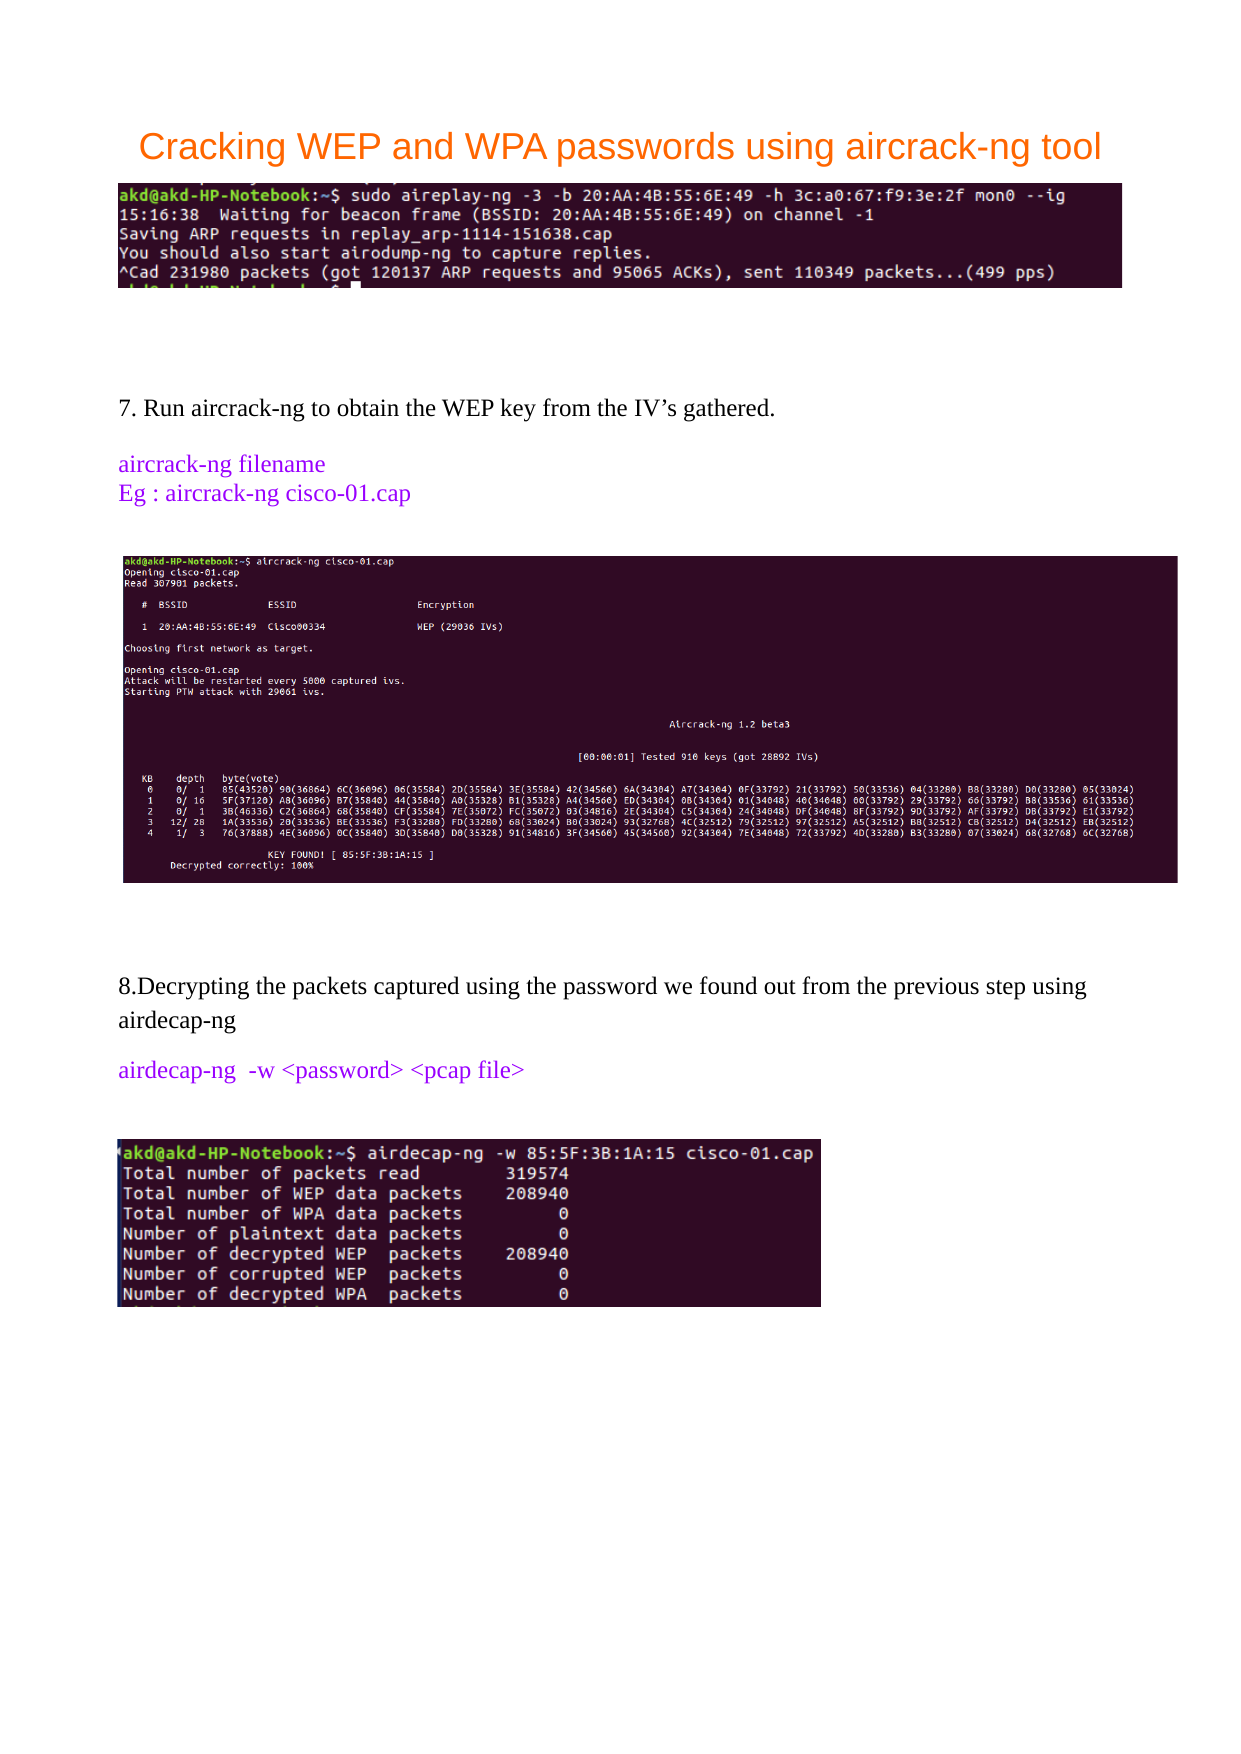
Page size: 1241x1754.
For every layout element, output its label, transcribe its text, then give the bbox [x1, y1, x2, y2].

picture [118, 183, 1123, 288]
subtitle 7. Run aircrack-ng to obtain the WEP key from the IV’s gathered. [118, 393, 1122, 422]
text airdecap-ng -w <password> <pcap file> [118, 1055, 1122, 1083]
picture [117, 1139, 821, 1307]
subtitle aircrack-ng filename Eg : aircrack-ng cisco-01.cap [118, 449, 1122, 507]
text 8.Decrypting the packets captured using the password we found out from the previous step using airdecap-ng [118, 971, 1122, 1034]
picture [123, 556, 1178, 883]
